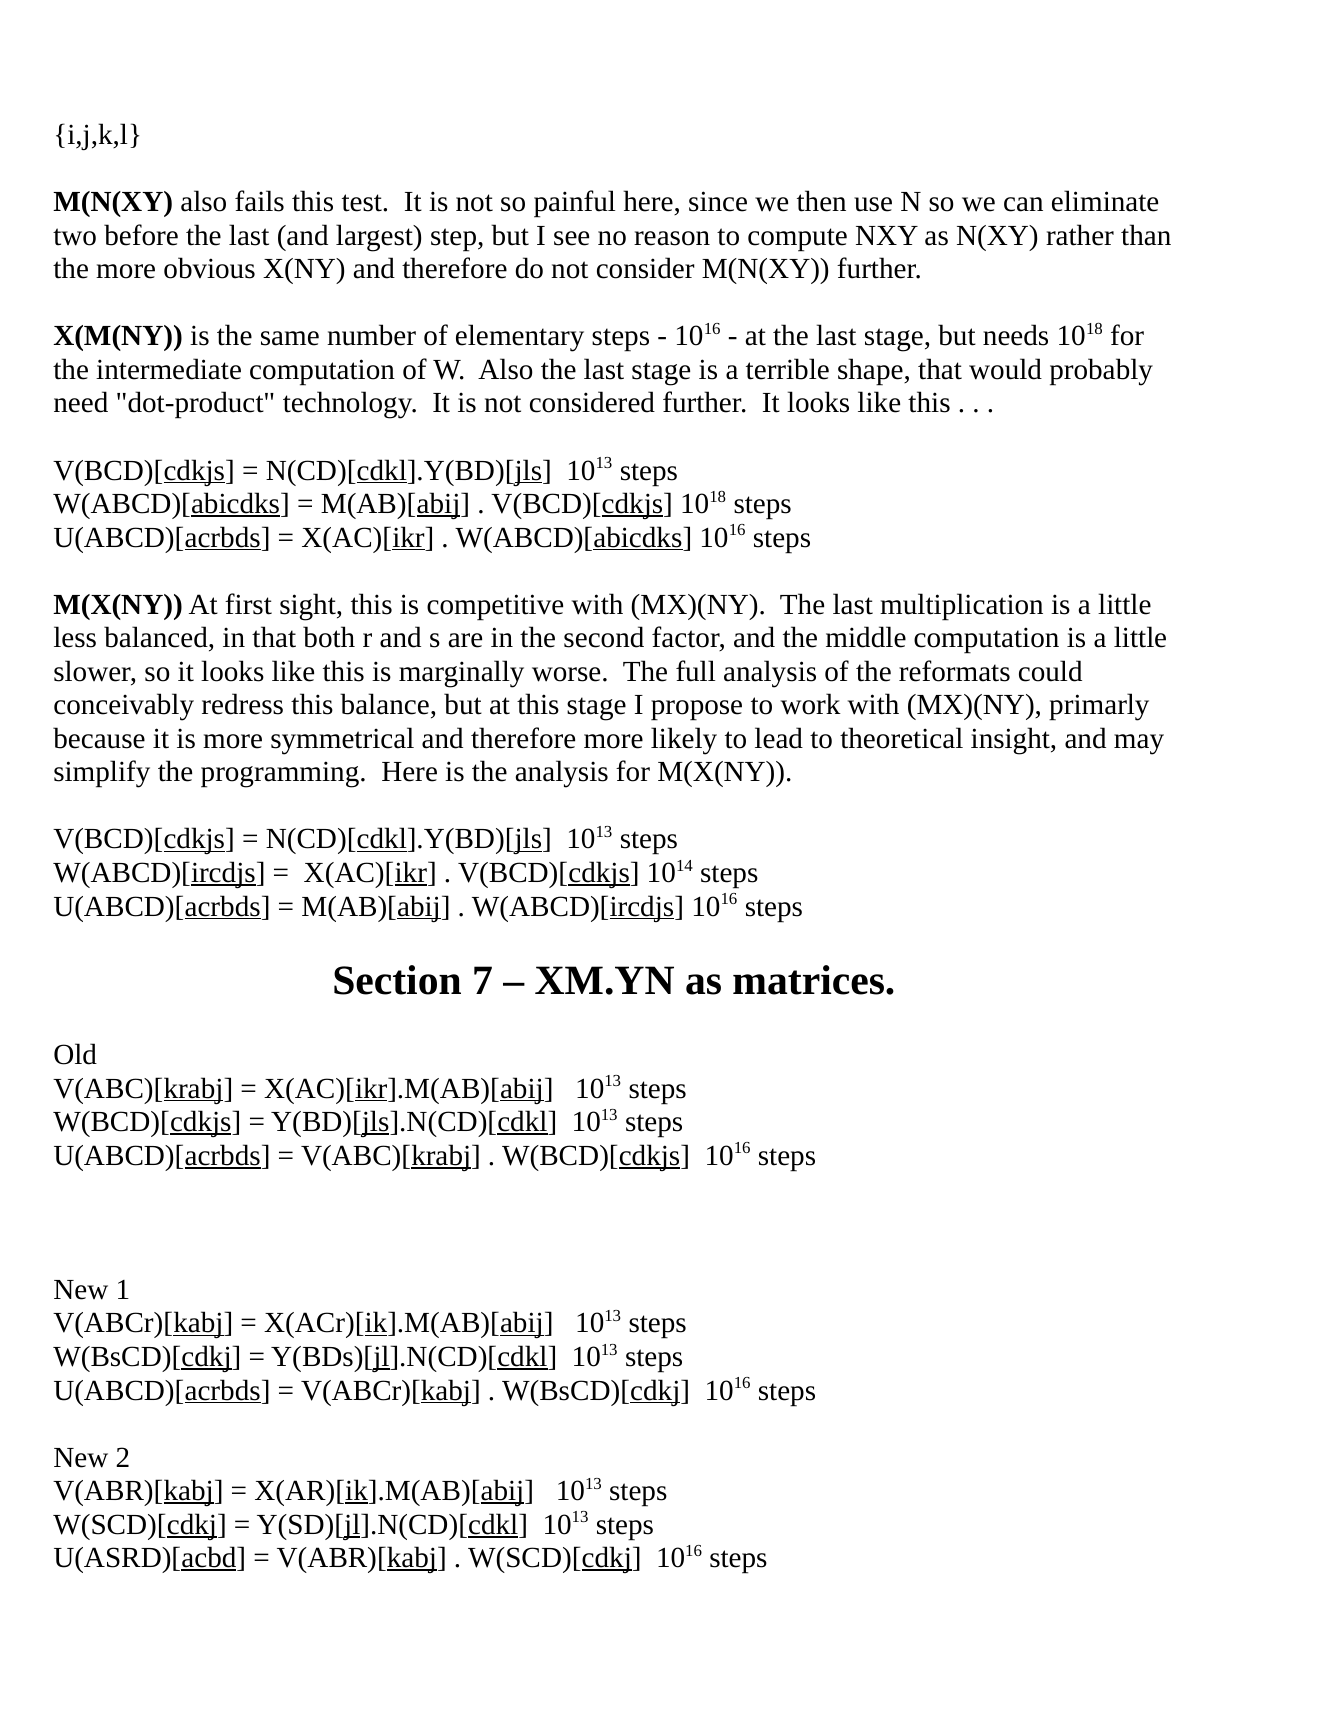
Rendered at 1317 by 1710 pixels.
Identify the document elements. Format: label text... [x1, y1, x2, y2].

text V(ABCr)[kabj] = X(ACr)[ik].M(AB)[abij] 1013 steps [53, 1306, 1174, 1339]
text M(N(XY) also fails this test. It is not so painful here, since we then use N so we can eliminate two before the last (and largest) step, but I see no reason to compute NXY as N(XY) rather than the more obvious X(NY) and therefore do not consider M(N(XY)) further. [53, 184, 1174, 285]
text U(ABCD)[acrbds] = V(ABC)[krabj] . W(BCD)[cdkjs] 1016 steps [53, 1138, 1174, 1171]
text M(X(NY)) At first sight, this is competitive with (MX)(NY). The last multiplication is a little less balanced, in that both r and s are in the second factor, and the middle computation is a little slower, so it looks like this is marginally worse. The full analysis of the reformats could conceivably redress this balance, but at this stage I propose to work with (MX)(NY), primarly because it is more symmetrical and therefore more likely to lead to theoretical insight, and may simplify the programming. Here is the analysis for M(X(NY)). [53, 587, 1174, 788]
text X(M(NY)) is the same number of elementary steps - 1016 - at the last stage, but needs 1018 for the intermediate computation of W. Also the last stage is a terrible shape, that would probably need "dot-product" technology. It is not considered further. It looks like this . . . [53, 318, 1174, 419]
text New 1 [53, 1272, 1174, 1306]
text V(ABR)[kabj] = X(AR)[ik].M(AB)[abij] 1013 steps [53, 1473, 1174, 1507]
text Old [53, 1037, 1174, 1071]
text W(BCD)[cdkjs] = Y(BD)[jls].N(CD)[cdkl] 1013 steps [53, 1104, 1174, 1138]
text W(SCD)[cdkj] = Y(SD)[jl].N(CD)[cdkl] 1013 steps [53, 1507, 1174, 1540]
text V(BCD)[cdkjs] = N(CD)[cdkl].Y(BD)[jls] 1013 steps [53, 453, 1174, 486]
text U(ABCD)[acrbds] = M(AB)[abij] . W(ABCD)[ircdjs] 1016 steps [53, 889, 1174, 922]
text Section 7 – XM.YN as matrices. [53, 956, 1174, 1004]
text W(ABCD)[abicdks] = M(AB)[abij] . V(BCD)[cdkjs] 1018 steps [53, 486, 1174, 520]
text V(BCD)[cdkjs] = N(CD)[cdkl].Y(BD)[jls] 1013 steps [53, 822, 1174, 855]
text {i,j,k,l} [53, 117, 1174, 151]
text U(ABCD)[acrbds] = X(AC)[ikr] . W(ABCD)[abicdks] 1016 steps [53, 520, 1174, 553]
text W(BsCD)[cdkj] = Y(BDs)[jl].N(CD)[cdkl] 1013 steps [53, 1339, 1174, 1373]
text V(ABC)[krabj] = X(AC)[ikr].M(AB)[abij] 1013 steps [53, 1071, 1174, 1104]
text U(ABCD)[acrbds] = V(ABCr)[kabj] . W(BsCD)[cdkj] 1016 steps [53, 1373, 1174, 1406]
text W(ABCD)[ircdjs] = X(AC)[ikr] . V(BCD)[cdkjs] 1014 steps [53, 855, 1174, 889]
text New 2 [53, 1440, 1174, 1473]
text U(ASRD)[acbd] = V(ABR)[kabj] . W(SCD)[cdkj] 1016 steps [53, 1540, 1174, 1574]
